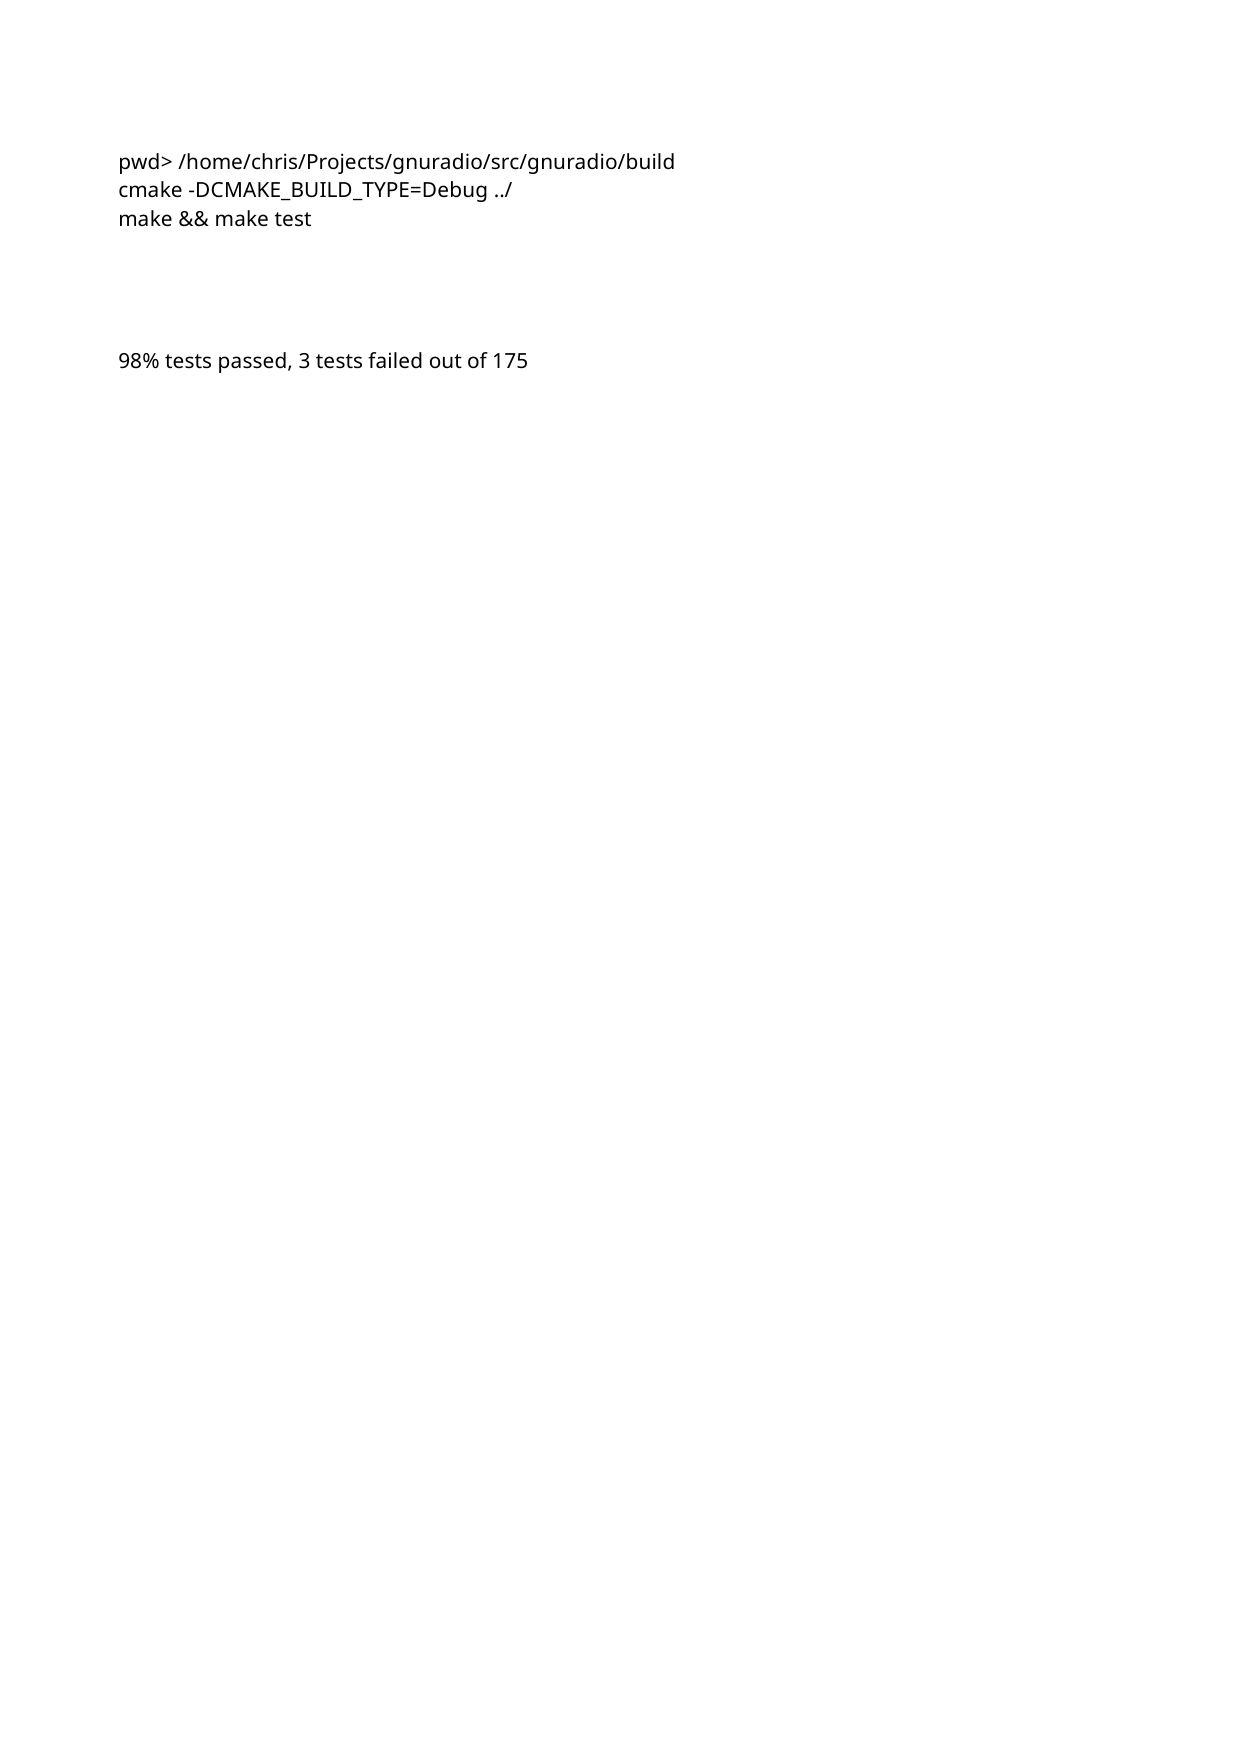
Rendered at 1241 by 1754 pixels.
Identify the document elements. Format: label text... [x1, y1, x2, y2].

text cmake -DCMAKE_BUILD_TYPE=Debug ../ [118, 175, 1122, 204]
text make && make test [118, 204, 1122, 232]
text pwd> /home/chris/Projects/gnuradio/src/gnuradio/build [118, 147, 1122, 175]
text 98% tests passed, 3 tests failed out of 175 [118, 346, 1122, 375]
